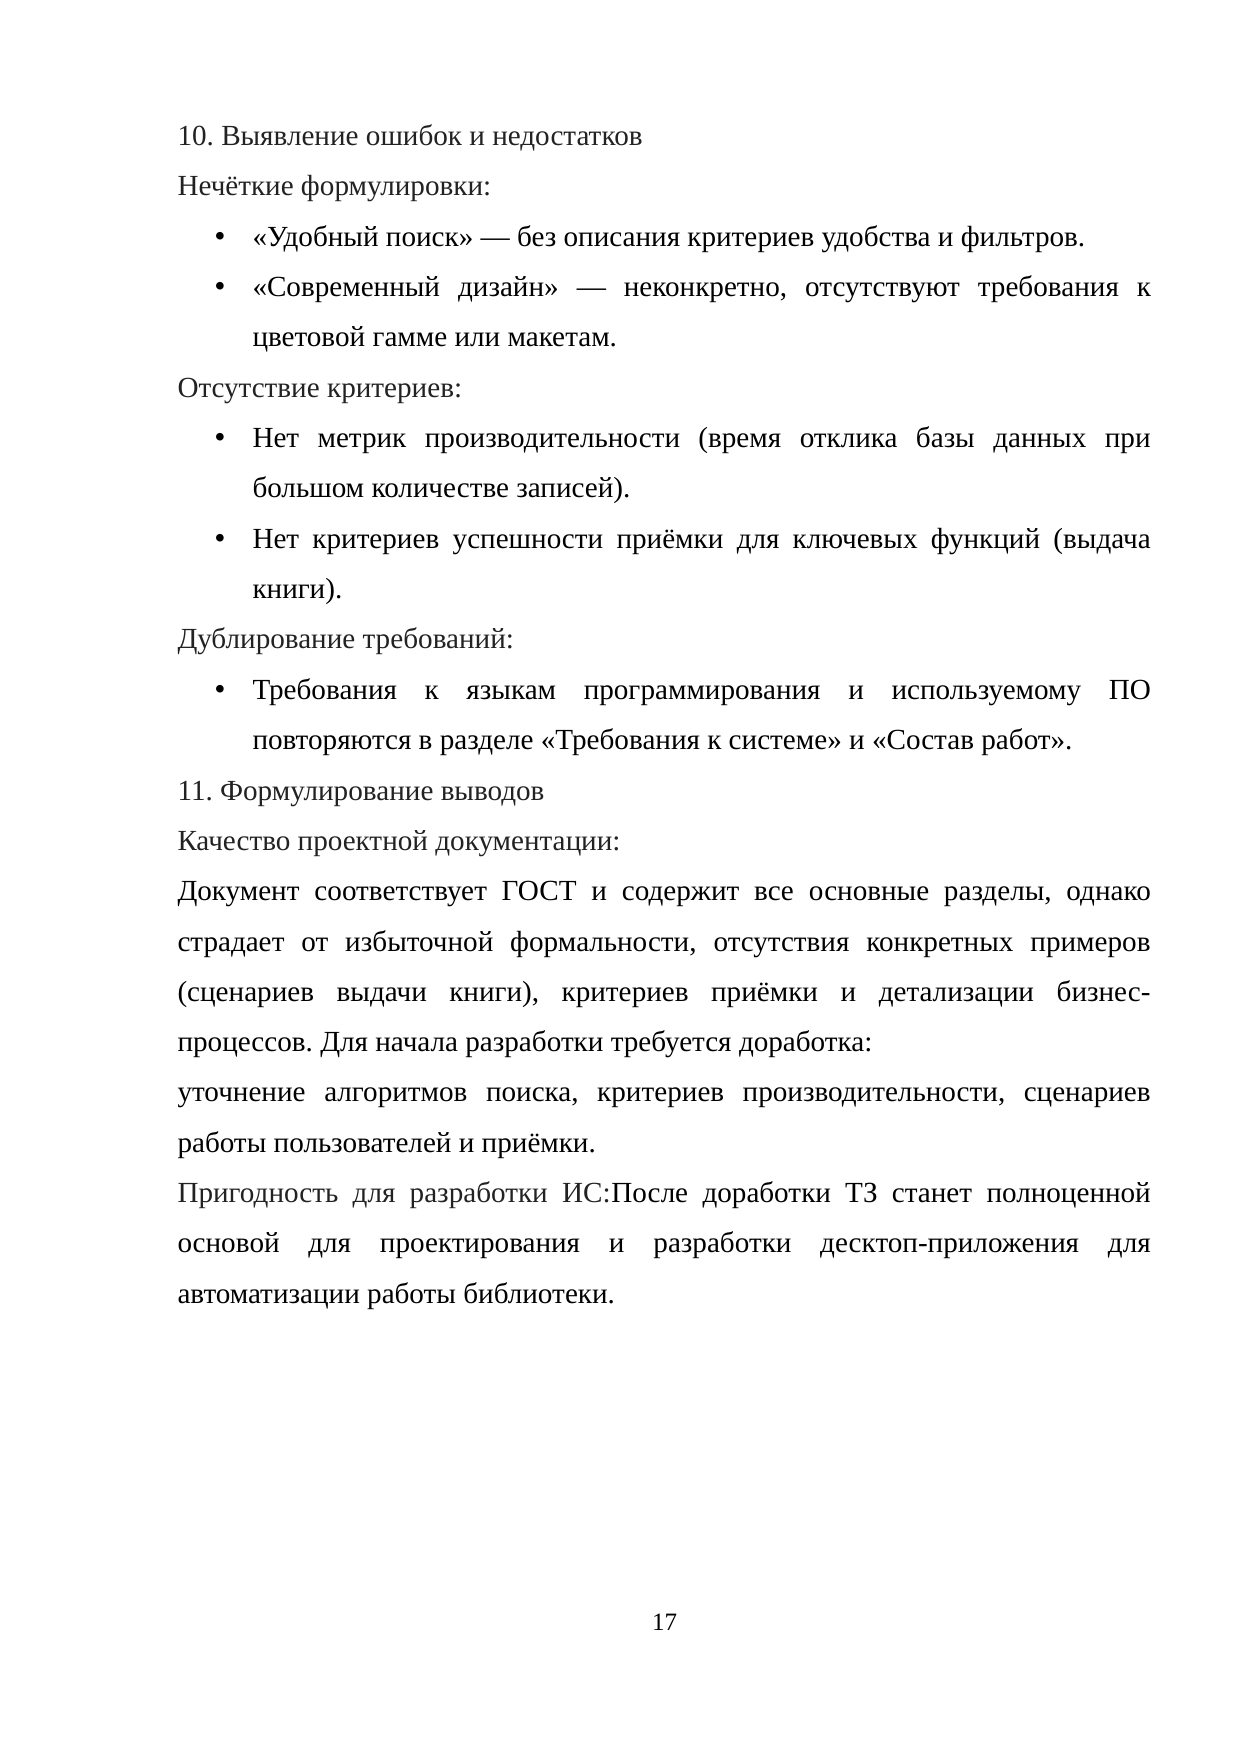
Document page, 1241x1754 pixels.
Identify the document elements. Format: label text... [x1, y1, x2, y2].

list Нет критериев успешности приёмки для ключевых функций (выдача книги). [215, 521, 1152, 605]
list Нет метрик производительности (время отклика базы данных при большом количестве записей). [215, 420, 1152, 504]
text Пригодность для разработки ИС:После доработки ТЗ станет полноценной основой для проектирования и разработки десктоп-приложения для автоматизации работы библиотеки. [177, 1175, 1152, 1309]
text Документ соответствует ГОСТ и содержит все основные разделы, однако страдает от избыточной формальности, отсутствия конкретных примеров (сценариев выдачи книги), критериев приёмки и детализации бизнес-процессов. Для начала разработки требуется доработка: [177, 873, 1152, 1058]
text Дублирование требований: [177, 622, 1152, 655]
text 10. Выявление ошибок и недостатков [177, 118, 1152, 152]
list «Удобный поиск» — без описания критериев удобства и фильтров. [215, 219, 1152, 252]
list «Современный дизайн» — неконкретно, отсутствуют требования к цветовой гамме или макетам. [215, 269, 1152, 353]
text Качество проектной документации: [177, 823, 1152, 857]
text Отсутствие критериев: [177, 370, 1152, 403]
text уточнение алгоритмов поиска, критериев производительности, сценариев работы пользователей и приёмки. [177, 1074, 1152, 1158]
text 11. Формулирование выводов [177, 773, 1152, 806]
list Требования к языкам программирования и используемому ПО повторяются в разделе «Требования к системе» и «Состав работ». [215, 672, 1152, 756]
text Нечёткие формулировки: [177, 168, 1152, 202]
